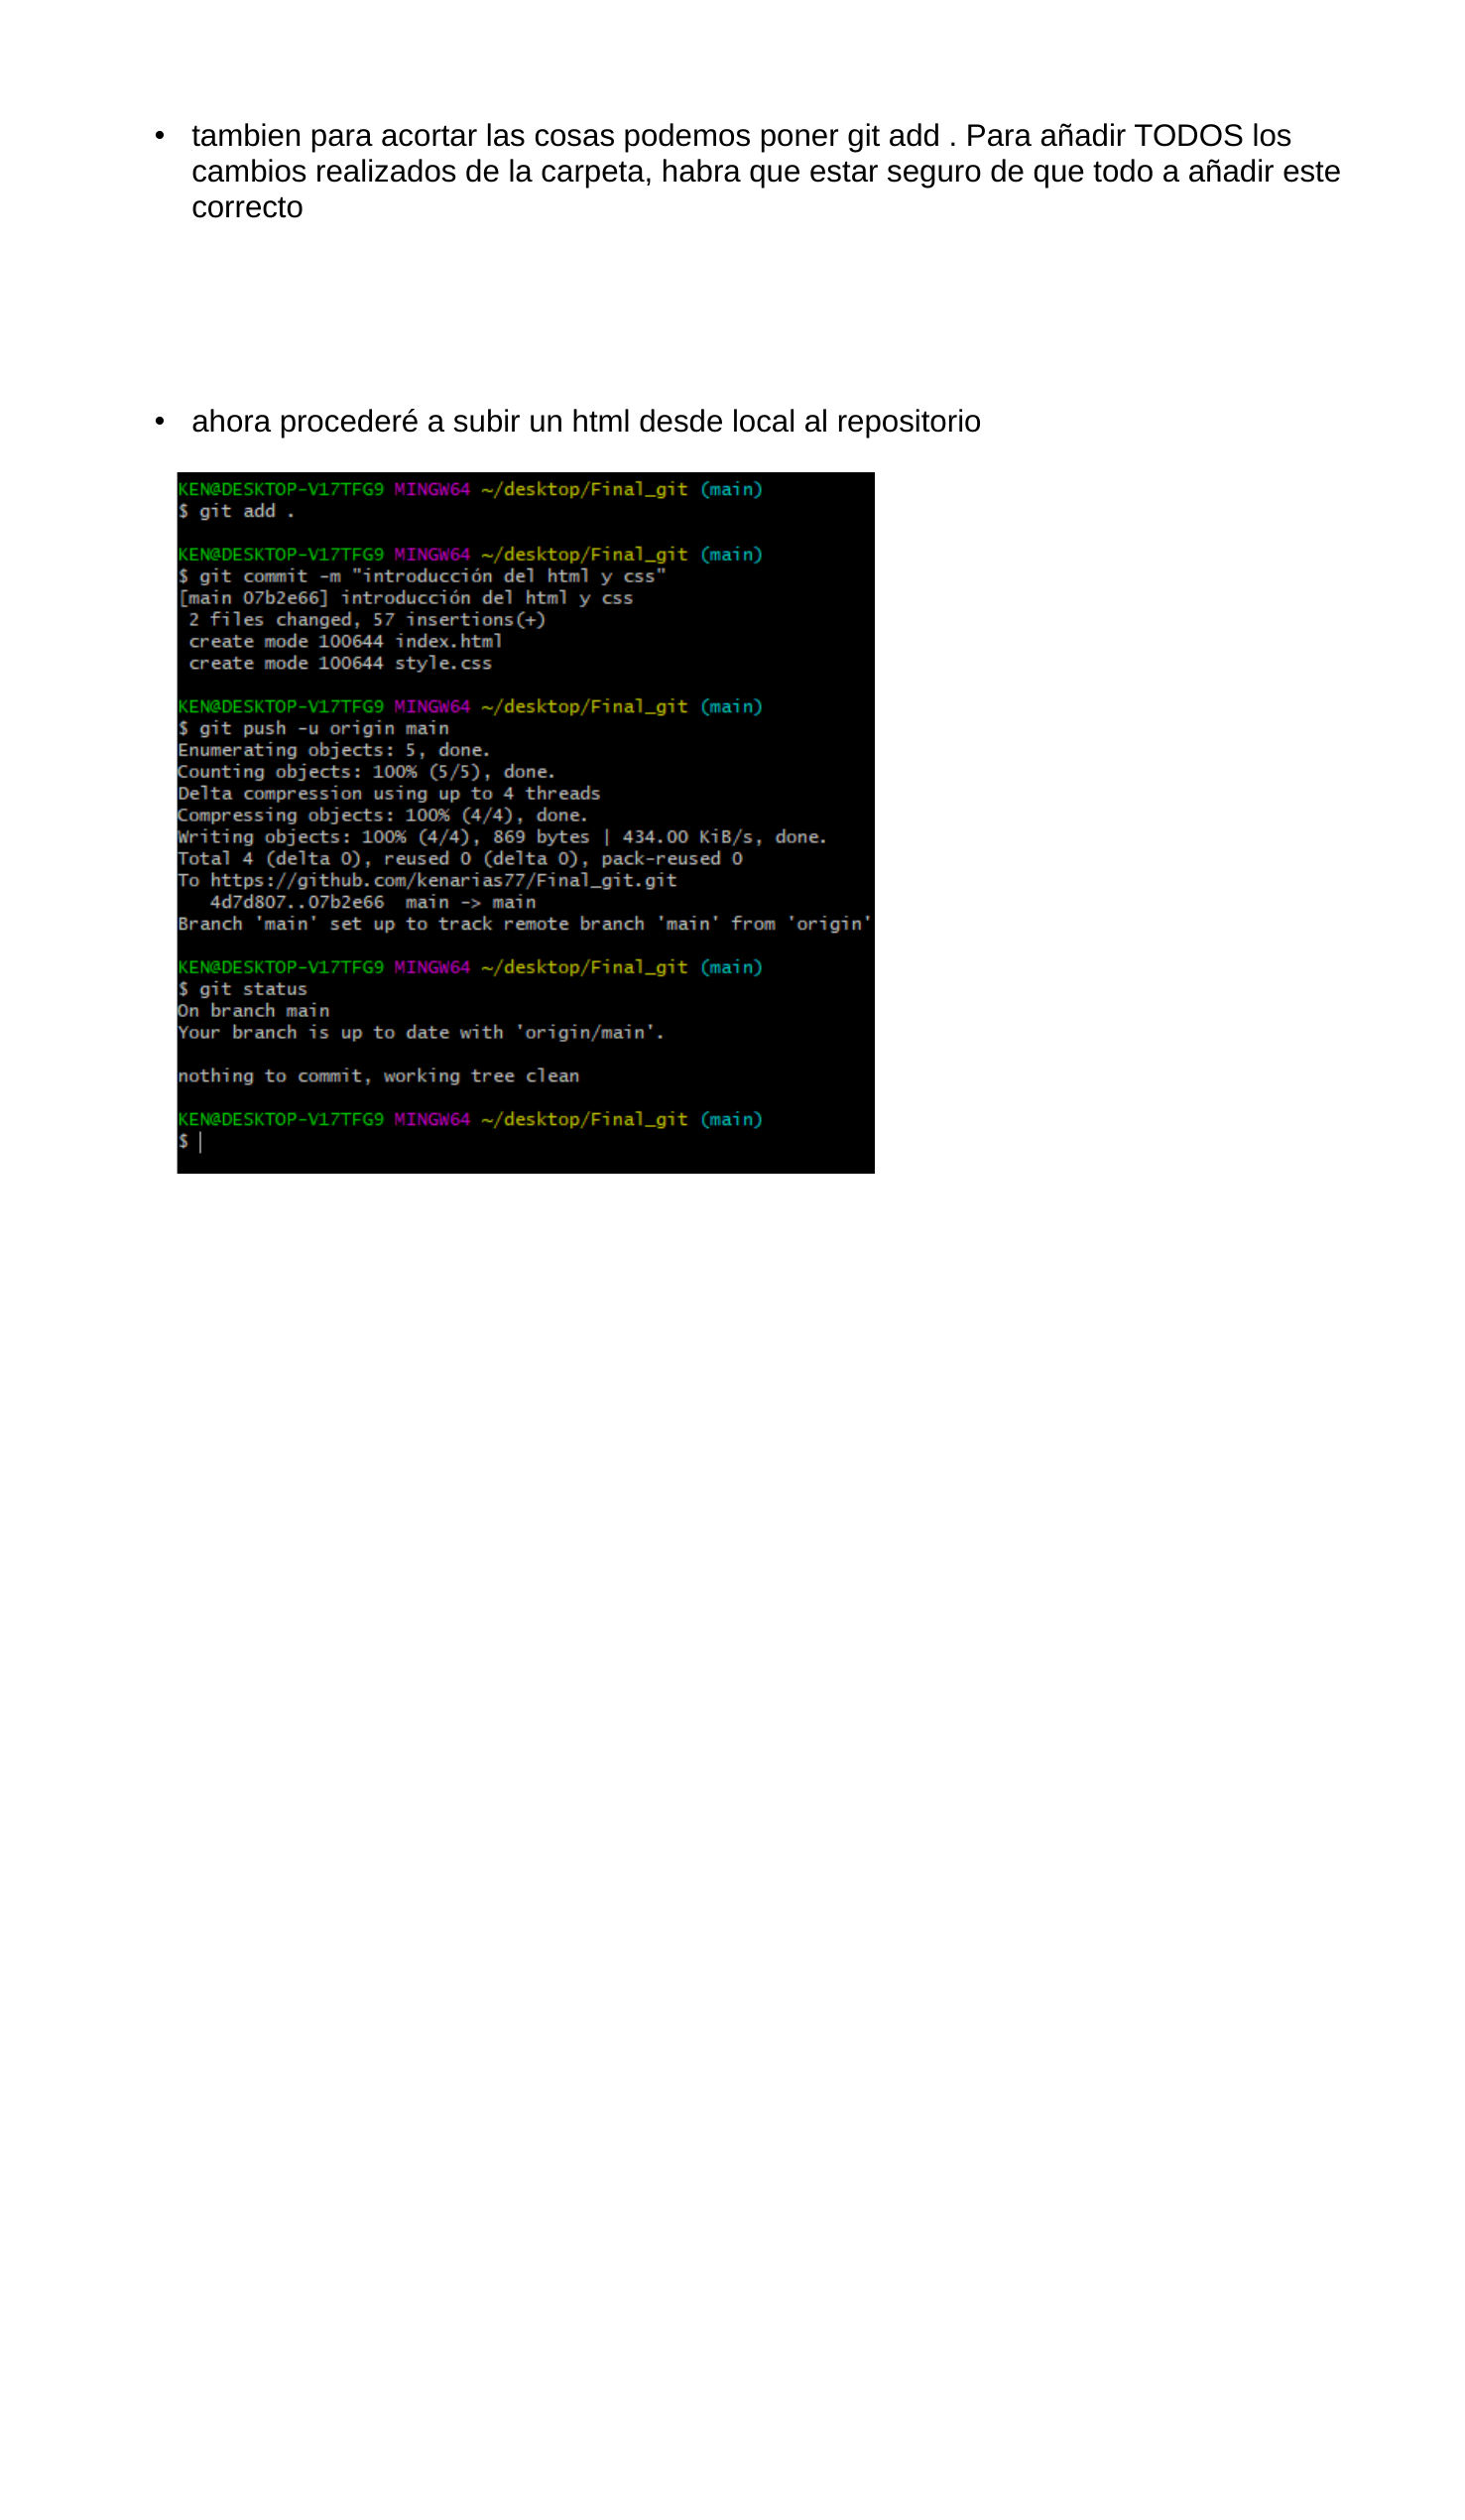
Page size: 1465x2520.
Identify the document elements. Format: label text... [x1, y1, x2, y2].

picture [177, 472, 875, 1174]
list ahora procederé a subir un html desde local al repositorio [155, 403, 1347, 439]
list tambien para acortar las cosas podemos poner git add . Para añadir TODOS los cambios realizados de la carpeta, habra que estar seguro de que todo a añadir este correcto [155, 117, 1347, 224]
